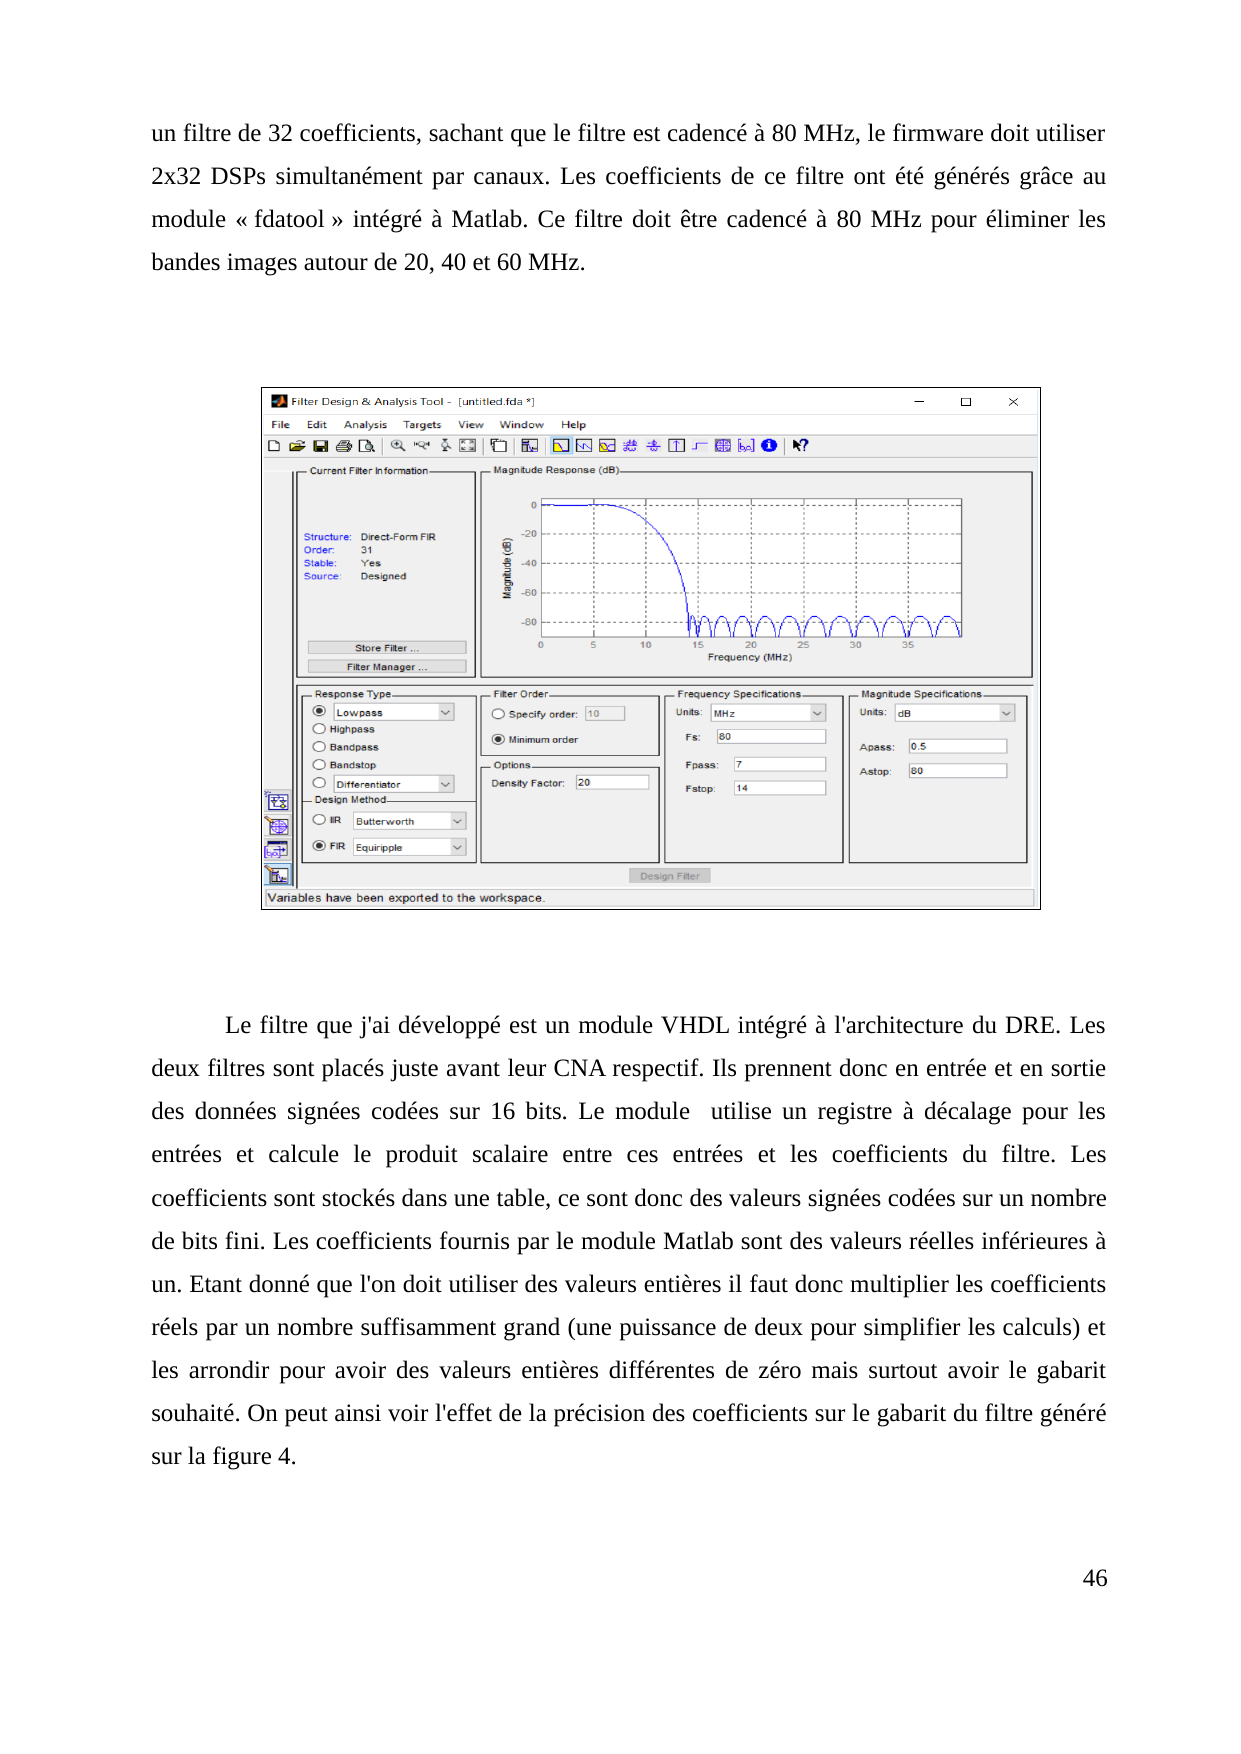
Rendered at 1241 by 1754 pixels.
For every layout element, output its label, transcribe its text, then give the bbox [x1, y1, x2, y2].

text Le filtre que j'ai développé est un module VHDL intégré à l'architecture du DRE. Les deux filtres sont placés juste avant leur CNA respectif. Ils prennent donc en entrée et en sortie des données signées codées sur 16 bits. Le module utilise un registre à décalage pour les entrées et calcule le produit scalaire entre ces entrées et les coefficients du filtre. Les coefficients sont stockés dans une table, ce sont donc des valeurs signées codées sur un nombre de bits fini. Les coefficients fournis par le module Matlab sont des valeurs réelles inférieures à un. Etant donné que l'on doit utiliser des valeurs entières il faut donc multiplier les coefficients réels par un nombre suffisamment grand (une puissance de deux pour simplifier les calculs) et les arrondir pour avoir des valeurs entières différentes de zéro mais surtout avoir le gabarit souhaité. On peut ainsi voir l'effet de la précision des coefficients sur le gabarit du filtre généré sur la figure 4. [151, 1010, 1108, 1470]
picture [263, 390, 1038, 907]
text un filtre de 32 coefficients, sachant que le filtre est cadencé à 80 MHz, le firmware doit utiliser 2x32 DSPs simultanément par canaux. Les coefficients de ce filtre ont été générés grâce au module « fdatool » intégré à Matlab. Ce filtre doit être cadencé à 80 MHz pour éliminer les bandes images autour de 20, 40 et 60 MHz. [151, 118, 1108, 276]
